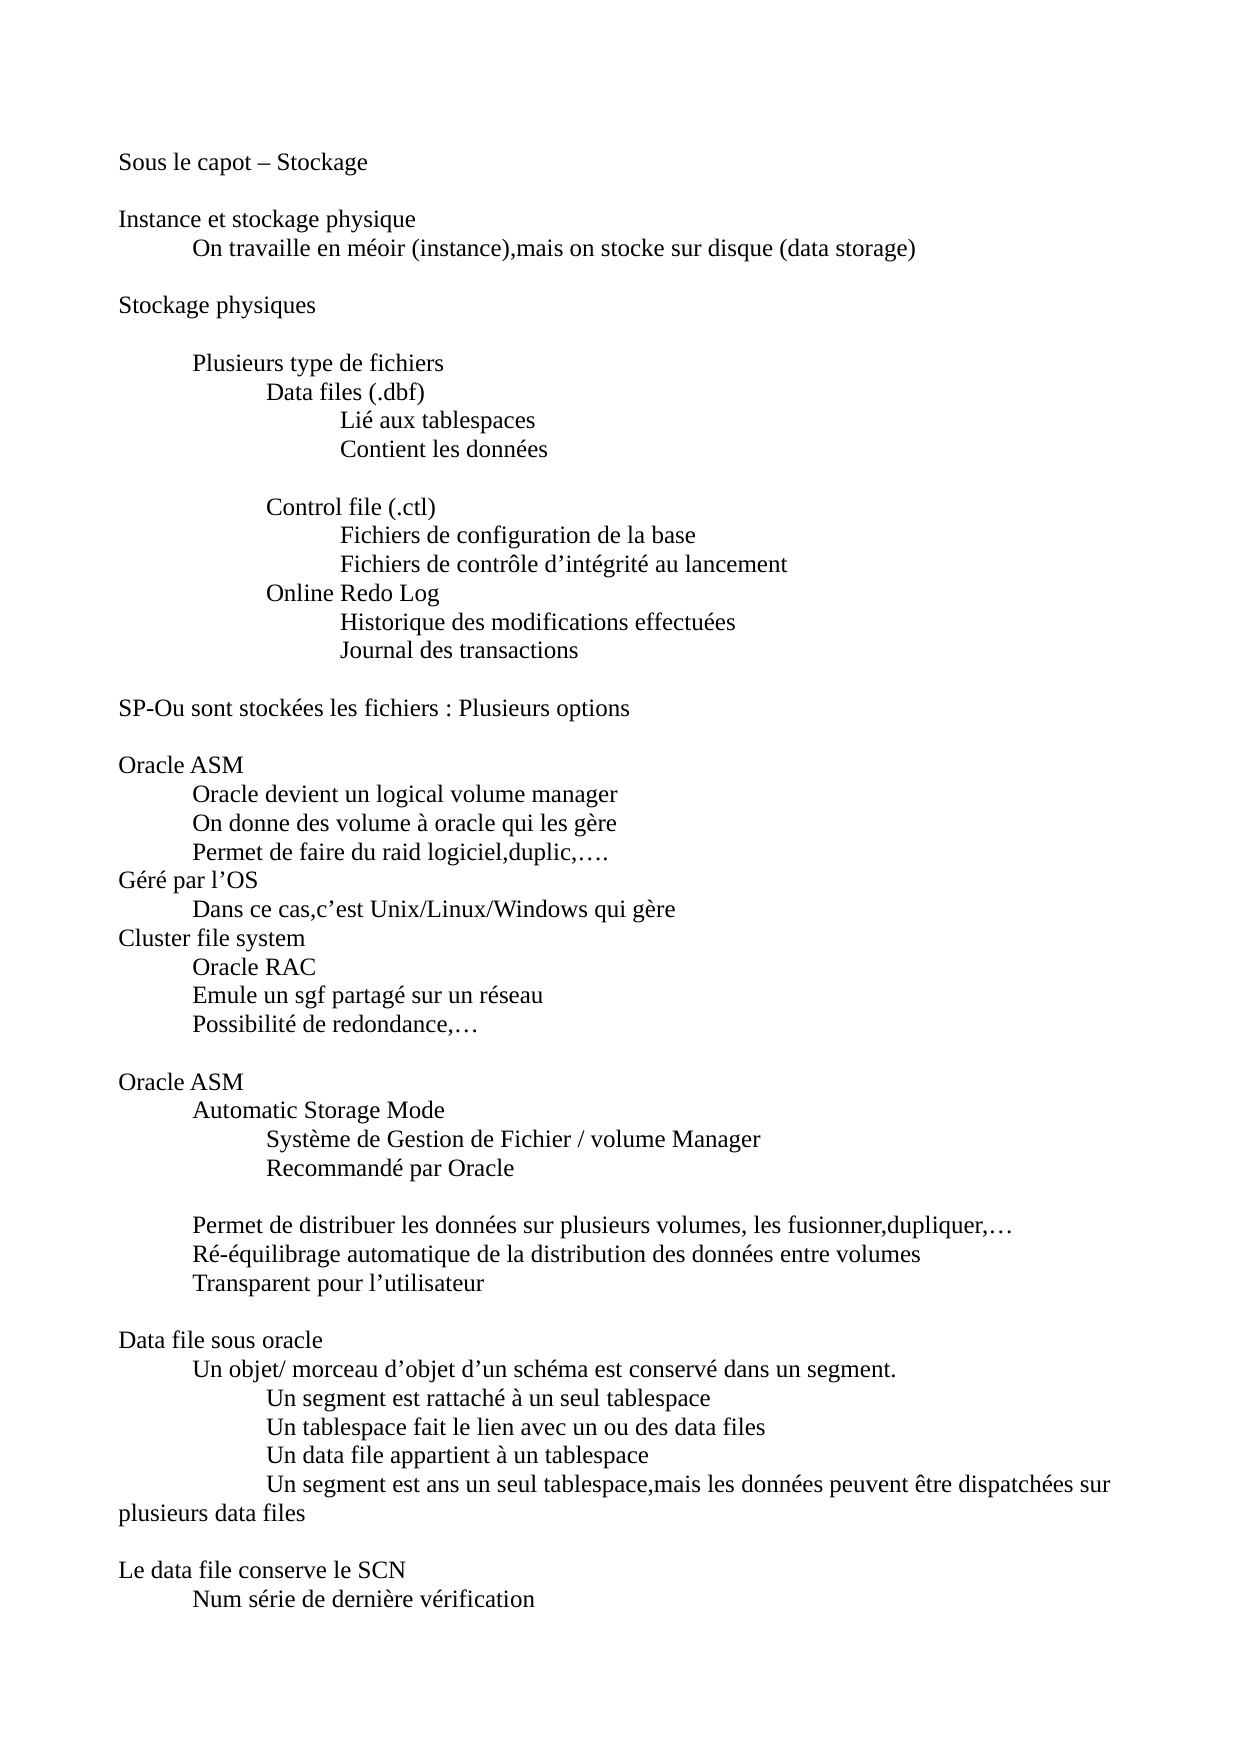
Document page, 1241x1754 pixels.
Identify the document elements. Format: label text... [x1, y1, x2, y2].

text Oracle devient un logical volume manager [118, 779, 1122, 808]
text Géré par l’OS [118, 866, 1122, 894]
text Recommandé par Oracle [118, 1153, 1122, 1182]
text Historique des modifications effectuées [118, 607, 1122, 636]
text Transparent pour l’utilisateur [118, 1268, 1122, 1297]
text Lié aux tablespaces [118, 406, 1122, 434]
text Plusieurs type de fichiers [118, 348, 1122, 377]
text Stockage physiques [118, 291, 1122, 319]
text Permet de faire du raid logiciel,duplic,…. [118, 837, 1122, 866]
text Un segment est ans un seul tablespace,mais les données peuvent être dispatchées sur plusieurs data files [118, 1469, 1122, 1527]
text Oracle ASM [118, 1067, 1122, 1096]
text Système de Gestion de Fichier / volume Manager [118, 1124, 1122, 1153]
text Possibilité de redondance,… [118, 1009, 1122, 1038]
text Journal des transactions [118, 636, 1122, 664]
text Permet de distribuer les données sur plusieurs volumes, les fusionner,dupliquer,… [118, 1211, 1122, 1239]
text Control file (.ctl) [118, 492, 1122, 521]
text Sous le capot – Stockage [118, 147, 1122, 176]
text Cluster file system [118, 923, 1122, 952]
text Contient les données [118, 434, 1122, 463]
text Oracle RAC [118, 952, 1122, 981]
text Dans ce cas,c’est Unix/Linux/Windows qui gère [118, 894, 1122, 923]
text Un tablespace fait le lien avec un ou des data files [118, 1412, 1122, 1441]
text Emule un sgf partagé sur un réseau [118, 981, 1122, 1009]
text Num série de dernière vérification [118, 1584, 1122, 1613]
text Ré-équilibrage automatique de la distribution des données entre volumes [118, 1239, 1122, 1268]
text Automatic Storage Mode [118, 1096, 1122, 1124]
text Le data file conserve le SCN [118, 1556, 1122, 1584]
text Fichiers de contrôle d’intégrité au lancement [118, 549, 1122, 578]
text On travaille en méoir (instance),mais on stocke sur disque (data storage) [118, 233, 1122, 262]
text Online Redo Log [118, 578, 1122, 607]
text Data files (.dbf) [118, 377, 1122, 406]
text Fichiers de configuration de la base [118, 521, 1122, 549]
text Un data file appartient à un tablespace [118, 1441, 1122, 1469]
text On donne des volume à oracle qui les gère [118, 808, 1122, 837]
text Oracle ASM [118, 751, 1122, 779]
text Data file sous oracle [118, 1326, 1122, 1354]
text SP-Ou sont stockées les fichiers : Plusieurs options [118, 693, 1122, 722]
text Un objet/ morceau d’objet d’un schéma est conservé dans un segment. [118, 1354, 1122, 1383]
text Instance et stockage physique [118, 204, 1122, 233]
text Un segment est rattaché à un seul tablespace [118, 1383, 1122, 1412]
